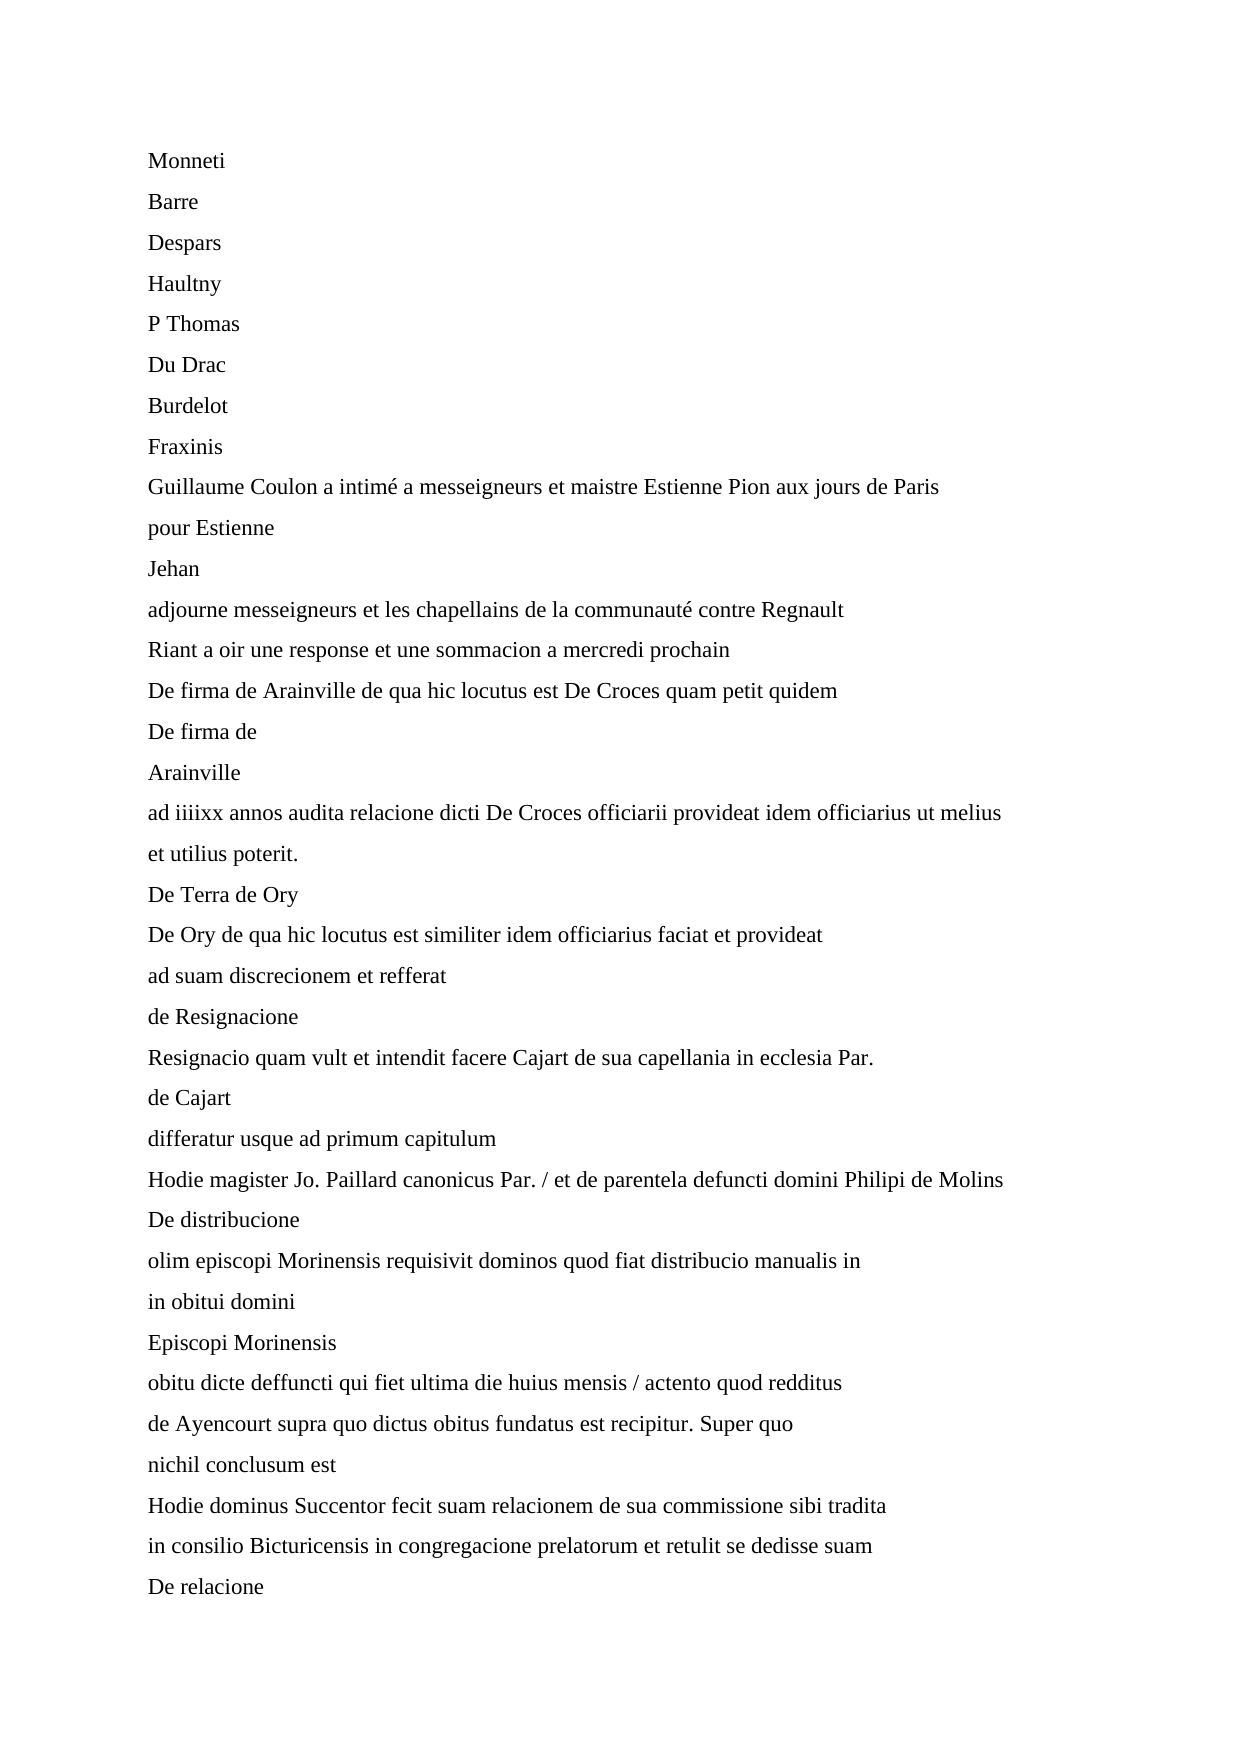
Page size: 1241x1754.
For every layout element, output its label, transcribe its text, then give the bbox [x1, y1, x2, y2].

text Monneti [148, 148, 1093, 174]
text ad suam discrecionem et refferat [148, 962, 1093, 988]
text De Terra de Ory [148, 881, 1093, 907]
text Hodie dominus Succentor fecit suam relacionem de sua commissione sibi tradita [148, 1492, 1093, 1518]
text Arainville [148, 758, 1093, 785]
text in obitui domini [148, 1288, 1093, 1314]
text De firma de Arainville de qua hic locutus est De Croces quam petit quidem [148, 677, 1093, 703]
text obitu dicte deffuncti qui fiet ultima die huius mensis / actento quod redditus [148, 1369, 1093, 1396]
text Hodie magister Jo. Paillard canonicus Par. / et de parentela defuncti domini Philipi de Molins [148, 1166, 1093, 1192]
text Guillaume Coulon a intimé a messeigneurs et maistre Estienne Pion aux jours de Paris [148, 473, 1093, 500]
text P Thomas [148, 311, 1093, 337]
text De firma de [148, 718, 1093, 744]
text De relacione [148, 1573, 1093, 1599]
text Episcopi Morinensis [148, 1329, 1093, 1355]
text differatur usque ad primum capitulum [148, 1125, 1093, 1151]
text olim episcopi Morinensis requisivit dominos quod fiat distribucio manualis in [148, 1247, 1093, 1274]
text Du Drac [148, 351, 1093, 378]
text Jehan [148, 555, 1093, 581]
text de Resignacione [148, 1003, 1093, 1029]
text de Ayencourt supra quo dictus obitus fundatus est recipitur. Super quo [148, 1410, 1093, 1437]
text De Ory de qua hic locutus est similiter idem officiarius faciat et provideat [148, 921, 1093, 948]
text nichil conclusum est [148, 1451, 1093, 1477]
text Haultny [148, 270, 1093, 296]
text Riant a oir une response et une sommacion a mercredi prochain [148, 636, 1093, 663]
text Fraxinis [148, 433, 1093, 459]
text adjourne messeigneurs et les chapellains de la communauté contre Regnault [148, 596, 1093, 622]
text et utilius poterit. [148, 840, 1093, 866]
text Despars [148, 229, 1093, 255]
text ad iiiixx annos audita relacione dicti De Croces officiarii provideat idem officiarius ut melius [148, 799, 1093, 826]
text pour Estienne [148, 514, 1093, 541]
text Barre [148, 188, 1093, 215]
text De distribucione [148, 1207, 1093, 1233]
text Resignacio quam vult et intendit facere Cajart de sua capellania in ecclesia Par. [148, 1044, 1093, 1070]
text Burdelot [148, 392, 1093, 418]
text de Cajart [148, 1084, 1093, 1111]
text in consilio Bicturicensis in congregacione prelatorum et retulit se dedisse suam [148, 1532, 1093, 1559]
